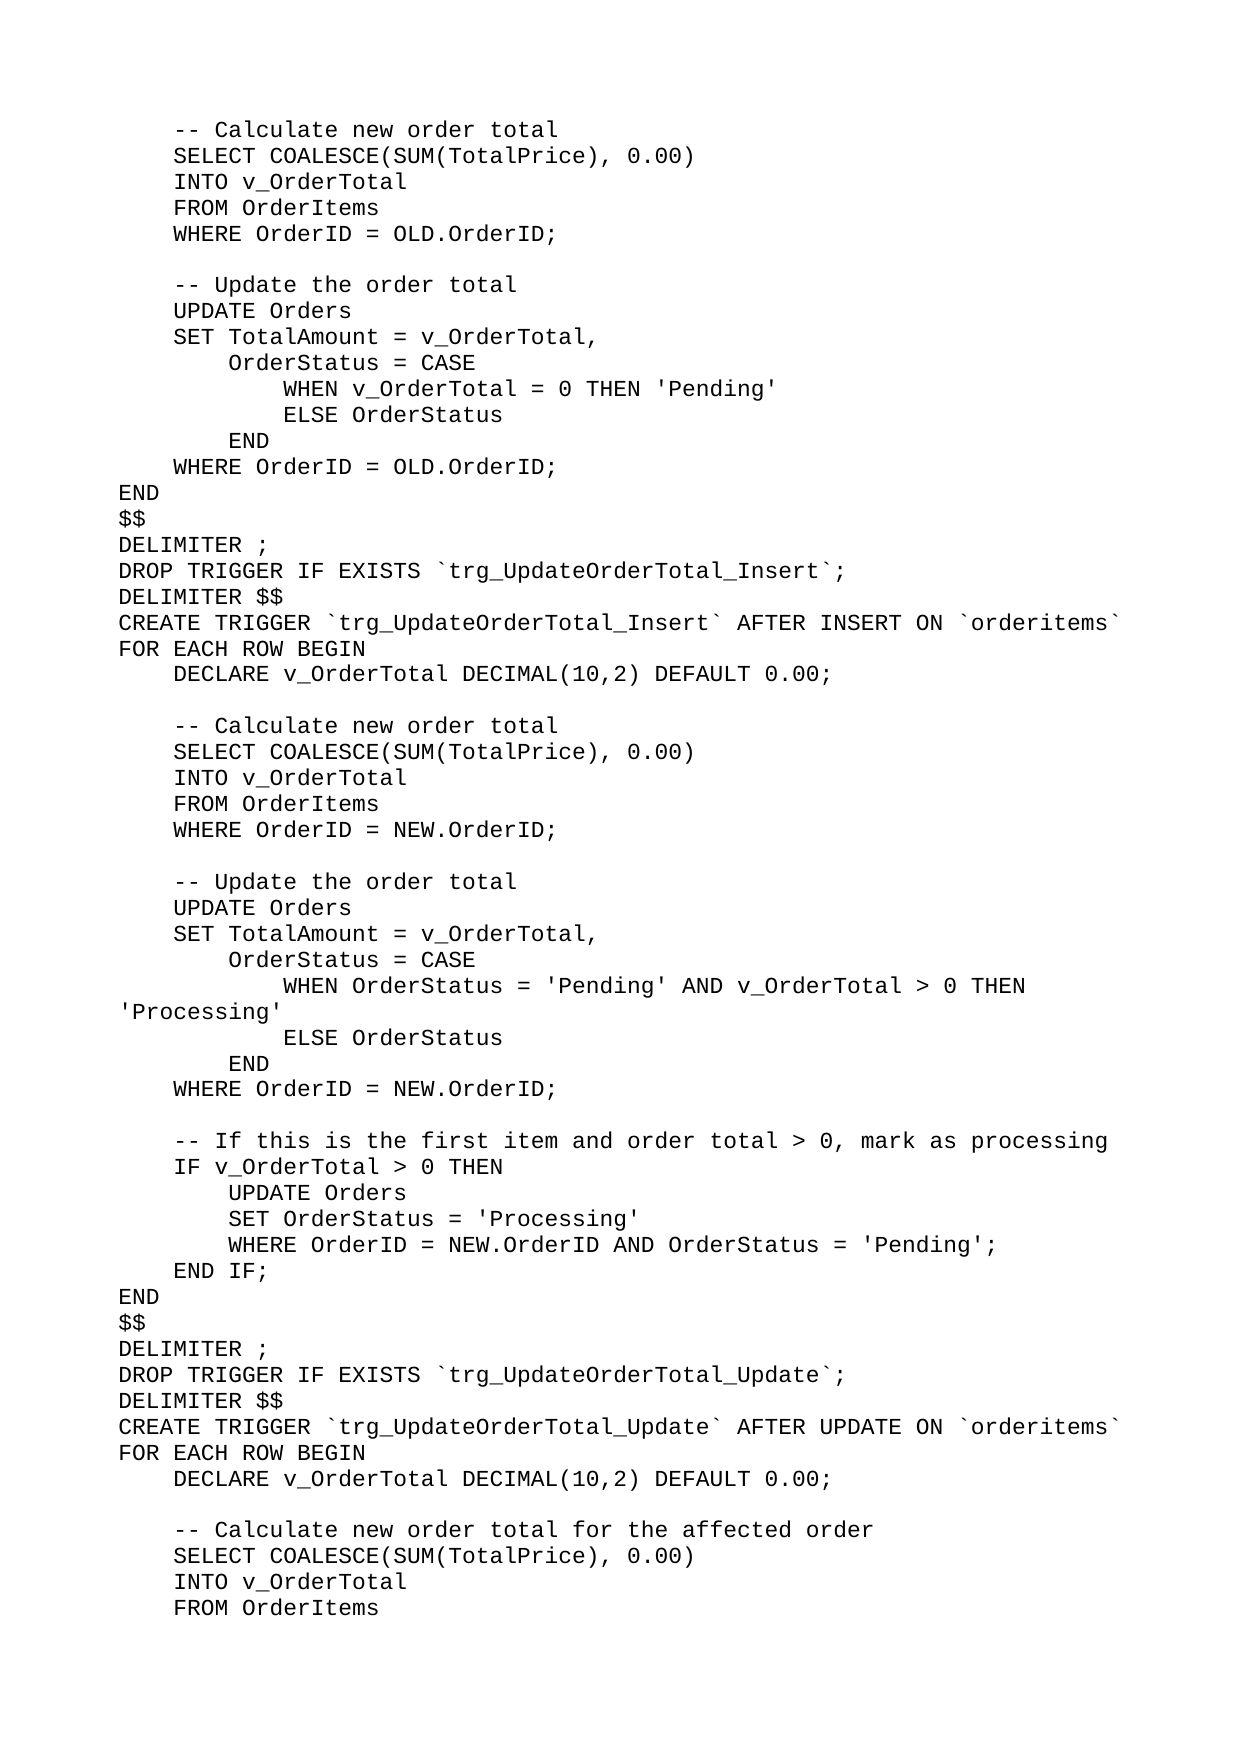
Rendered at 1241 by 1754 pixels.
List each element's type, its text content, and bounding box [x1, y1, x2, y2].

text UPDATE Orders [118, 300, 1122, 326]
text SET OrderStatus = 'Processing' [118, 1207, 1122, 1233]
text DROP TRIGGER IF EXISTS `trg_UpdateOrderTotal_Insert`; [118, 559, 1122, 585]
text INTO v_OrderTotal [118, 170, 1122, 196]
text WHERE OrderID = NEW.OrderID; [118, 1078, 1122, 1104]
text CREATE TRIGGER `trg_UpdateOrderTotal_Update` AFTER UPDATE ON `orderitems` FOR EACH ROW BEGIN [118, 1415, 1122, 1467]
text DROP TRIGGER IF EXISTS `trg_UpdateOrderTotal_Update`; [118, 1363, 1122, 1389]
text DECLARE v_OrderTotal DECIMAL(10,2) DEFAULT 0.00; [118, 663, 1122, 689]
text END [118, 429, 1122, 455]
text OrderStatus = CASE [118, 352, 1122, 377]
text $$ [118, 507, 1122, 533]
text END [118, 481, 1122, 507]
text FROM OrderItems [118, 792, 1122, 818]
text UPDATE Orders [118, 896, 1122, 922]
text WHERE OrderID = NEW.OrderID AND OrderStatus = 'Pending'; [118, 1233, 1122, 1259]
text WHEN OrderStatus = 'Pending' AND v_OrderTotal > 0 THEN 'Processing' [118, 974, 1122, 1026]
text END [118, 1285, 1122, 1311]
text -- Calculate new order total [118, 118, 1122, 144]
text -- Update the order total [118, 274, 1122, 300]
text -- Calculate new order total [118, 715, 1122, 741]
text SET TotalAmount = v_OrderTotal, [118, 922, 1122, 948]
text INTO v_OrderTotal [118, 767, 1122, 792]
text DELIMITER ; [118, 1337, 1122, 1363]
text -- Update the order total [118, 870, 1122, 896]
text WHERE OrderID = OLD.OrderID; [118, 222, 1122, 248]
text WHERE OrderID = NEW.OrderID; [118, 818, 1122, 844]
text DELIMITER $$ [118, 1389, 1122, 1415]
text DELIMITER ; [118, 533, 1122, 559]
text -- If this is the first item and order total > 0, mark as processing [118, 1130, 1122, 1156]
text FROM OrderItems [118, 1597, 1122, 1622]
text WHERE OrderID = OLD.OrderID; [118, 455, 1122, 481]
text DECLARE v_OrderTotal DECIMAL(10,2) DEFAULT 0.00; [118, 1467, 1122, 1493]
text ELSE OrderStatus [118, 1026, 1122, 1052]
text SELECT COALESCE(SUM(TotalPrice), 0.00) [118, 741, 1122, 767]
text END IF; [118, 1259, 1122, 1285]
text OrderStatus = CASE [118, 948, 1122, 974]
text ELSE OrderStatus [118, 403, 1122, 429]
text -- Calculate new order total for the affected order [118, 1519, 1122, 1545]
text SET TotalAmount = v_OrderTotal, [118, 326, 1122, 352]
text IF v_OrderTotal > 0 THEN [118, 1156, 1122, 1182]
text END [118, 1052, 1122, 1078]
text DELIMITER $$ [118, 585, 1122, 611]
text SELECT COALESCE(SUM(TotalPrice), 0.00) [118, 1545, 1122, 1571]
text $$ [118, 1311, 1122, 1337]
text WHEN v_OrderTotal = 0 THEN 'Pending' [118, 377, 1122, 403]
text FROM OrderItems [118, 196, 1122, 222]
text CREATE TRIGGER `trg_UpdateOrderTotal_Insert` AFTER INSERT ON `orderitems` FOR EACH ROW BEGIN [118, 611, 1122, 663]
text SELECT COALESCE(SUM(TotalPrice), 0.00) [118, 144, 1122, 170]
text INTO v_OrderTotal [118, 1571, 1122, 1597]
text UPDATE Orders [118, 1182, 1122, 1207]
